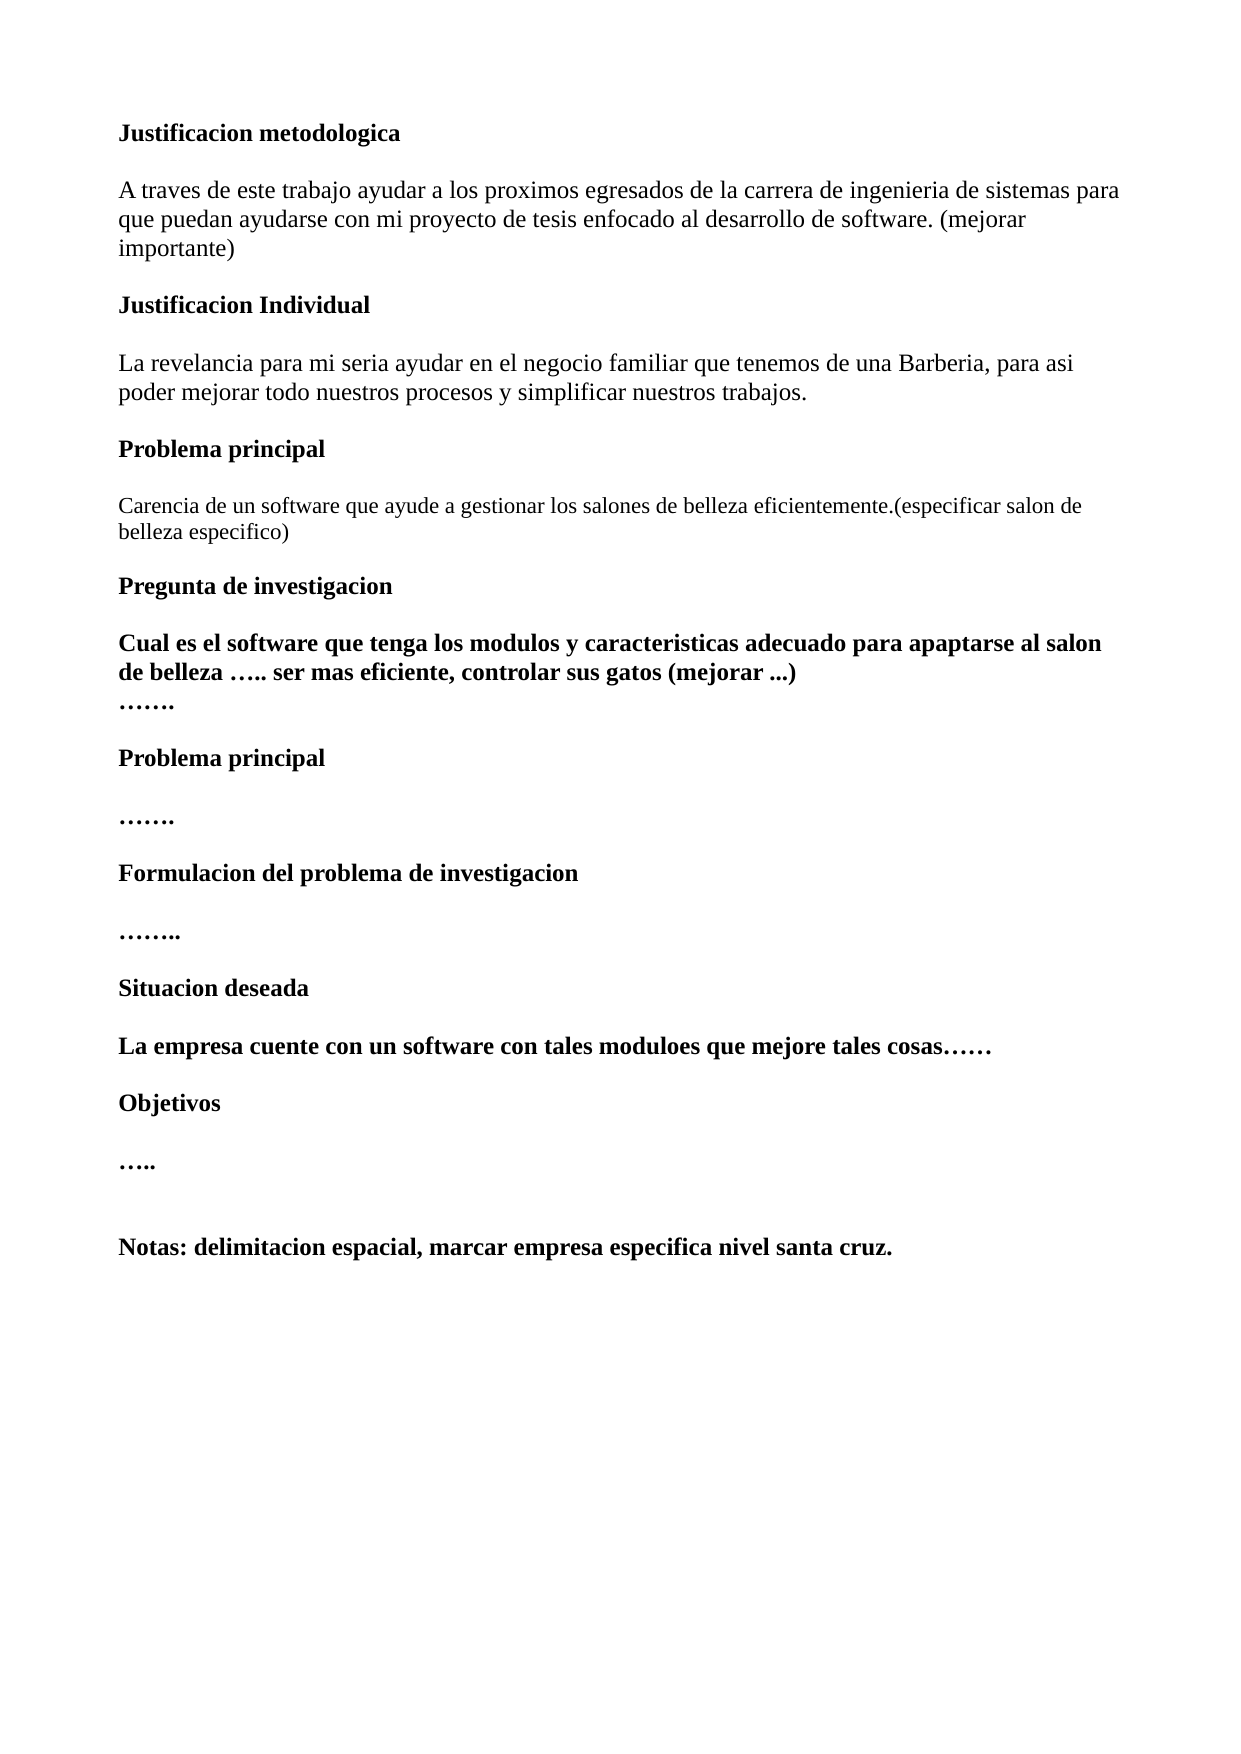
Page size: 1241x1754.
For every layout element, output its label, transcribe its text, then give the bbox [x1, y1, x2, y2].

text Problema principal [118, 434, 1122, 463]
text Notas: delimitacion espacial, marcar empresa especifica nivel santa cruz. [118, 1232, 1122, 1261]
text …….. [118, 916, 1122, 945]
text La empresa cuente con un software con tales moduloes que mejore tales cosas…… [118, 1031, 1122, 1060]
text Formulacion del problema de investigacion [118, 858, 1122, 887]
text Carencia de un software que ayude a gestionar los salones de belleza eficientemente.(especificar salon de belleza especifico) [118, 492, 1122, 544]
text Pregunta de investigacion [118, 571, 1122, 600]
text A traves de este trabajo ayudar a los proximos egresados de la carrera de ingenieria de sistemas para que puedan ayudarse con mi proyecto de tesis enfocado al desarrollo de software. (mejorar importante) [118, 176, 1122, 262]
text ….. [118, 1146, 1122, 1175]
text Cual es el software que tenga los modulos y caracteristicas adecuado para apaptarse al salon de belleza ….. ser mas eficiente, controlar sus gatos (mejorar ...) [118, 628, 1122, 686]
text ……. [118, 801, 1122, 830]
text ……. [118, 686, 1122, 715]
text Problema principal [118, 743, 1122, 772]
text Situacion deseada [118, 973, 1122, 1002]
text La revelancia para mi seria ayudar en el negocio familiar que tenemos de una Barberia, para asi poder mejorar todo nuestros procesos y simplificar nuestros trabajos. [118, 348, 1122, 406]
text Objetivos [118, 1088, 1122, 1117]
text Justificacion Individual [118, 291, 1122, 319]
text Justificacion metodologica [118, 118, 1122, 147]
